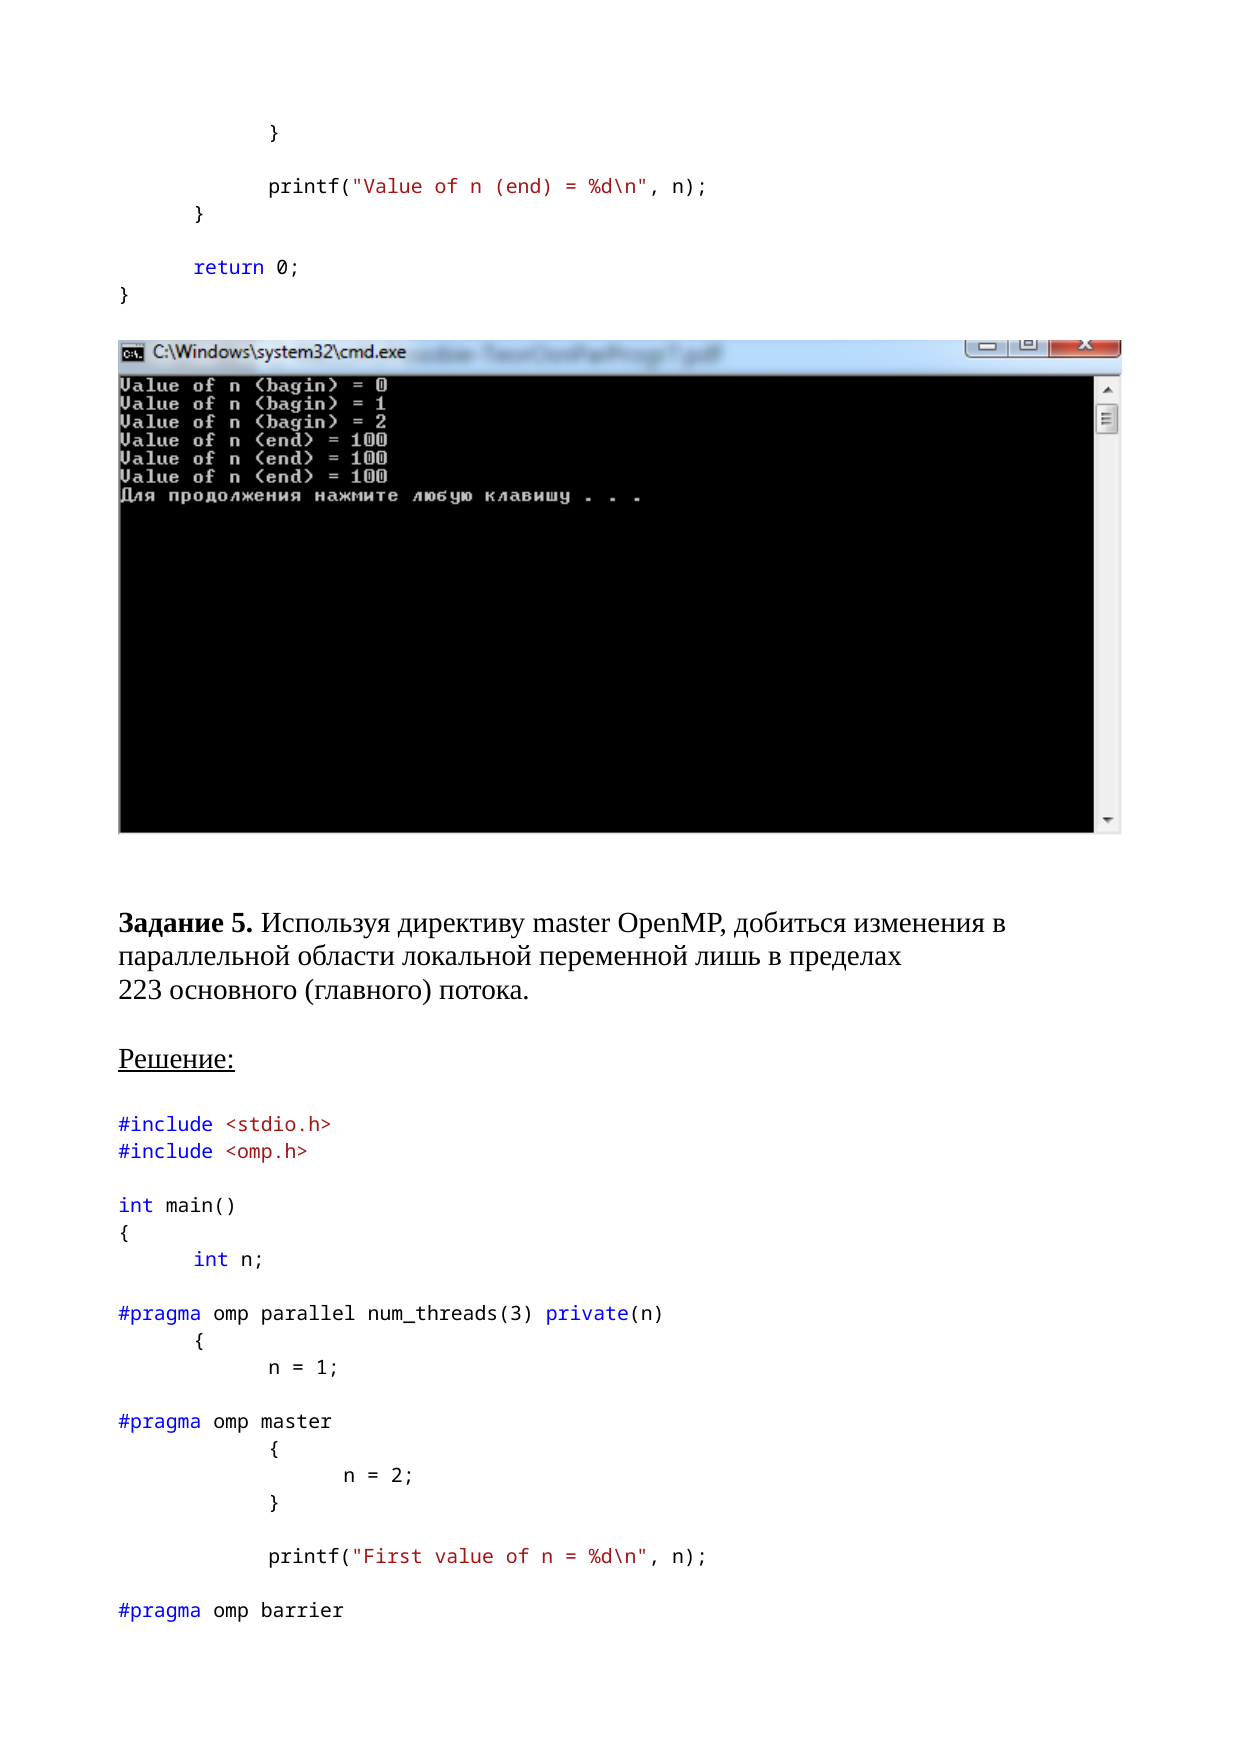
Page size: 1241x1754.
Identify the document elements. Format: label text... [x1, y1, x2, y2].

text int main() [118, 1191, 1122, 1218]
text } [118, 280, 1122, 307]
text int n; [118, 1245, 1122, 1272]
text } [118, 199, 1122, 226]
text Решение: [118, 1041, 1122, 1074]
text { [118, 1326, 1122, 1353]
text { [118, 1218, 1122, 1245]
text printf("First value of n = %d\n", n); [118, 1542, 1122, 1569]
text #include <stdio.h> [118, 1110, 1122, 1137]
text #pragma omp parallel num_threads(3) private(n) [118, 1299, 1122, 1326]
text return 0; [118, 253, 1122, 280]
text Задание 5. Используя директиву master OpenMP, добиться изменения в параллельной области локальной переменной лишь в пределах 223 основного (главного) потока. [118, 905, 1122, 1005]
text } [118, 118, 1122, 145]
text n = 1; [118, 1353, 1122, 1380]
text } [118, 1488, 1122, 1515]
text #pragma omp barrier [118, 1596, 1122, 1623]
picture [118, 340, 1123, 836]
text printf("Value of n (end) = %d\n", n); [118, 172, 1122, 199]
text n = 2; [118, 1461, 1122, 1488]
text { [118, 1434, 1122, 1461]
text #include <omp.h> [118, 1137, 1122, 1164]
text #pragma omp master [118, 1407, 1122, 1434]
